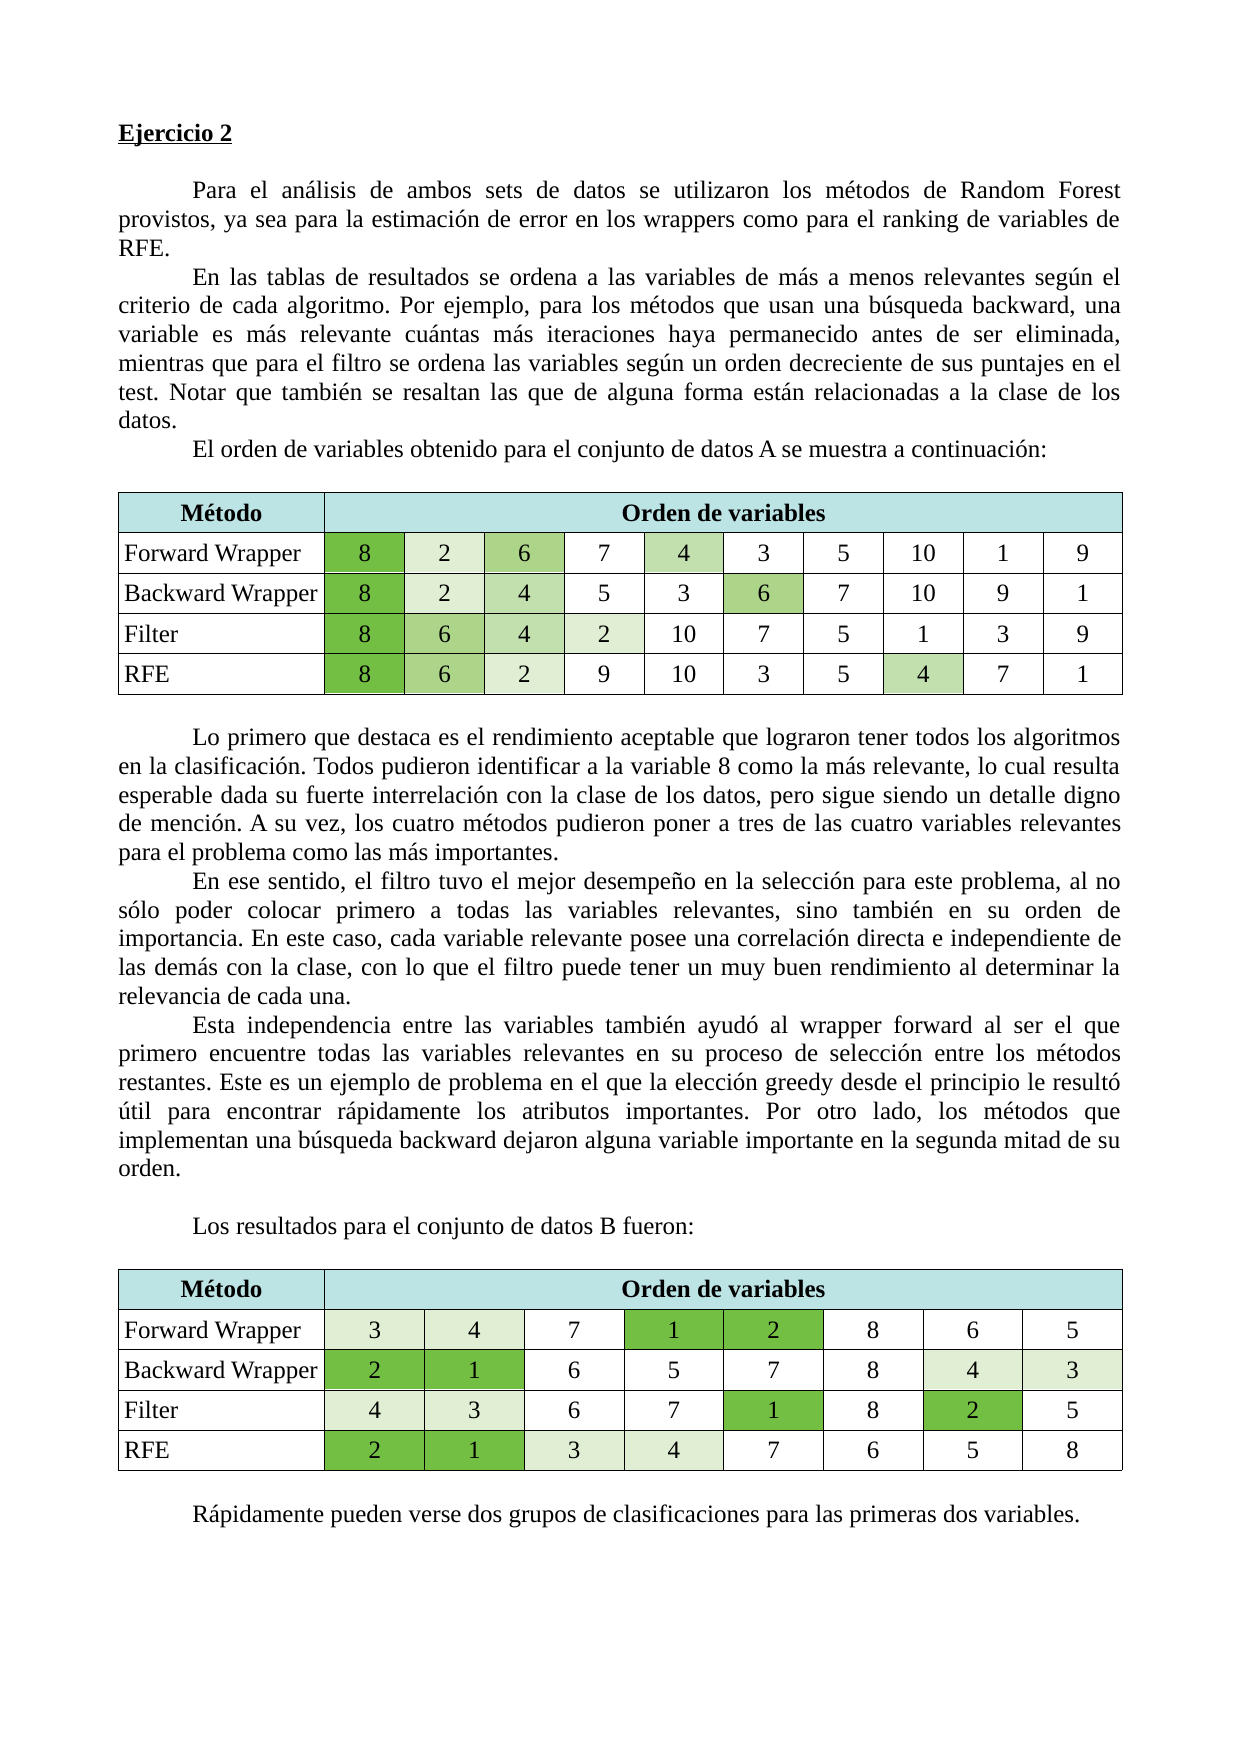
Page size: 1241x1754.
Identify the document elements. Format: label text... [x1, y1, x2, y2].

text Los resultados para el conjunto de datos B fueron: [118, 1211, 1122, 1240]
table_cell 4 [645, 533, 723, 572]
table_cell 3 [724, 533, 803, 572]
table_cell 10 [884, 533, 963, 572]
table_cell 7 [565, 533, 644, 572]
table_cell 6 [525, 1350, 624, 1389]
table_cell 9 [964, 574, 1043, 613]
table_cell 9 [1044, 614, 1122, 653]
table_cell Backward Wrapper [119, 574, 324, 613]
table_cell Forward Wrapper [119, 1310, 324, 1349]
table_cell 3 [724, 654, 803, 693]
table_cell Forward Wrapper [119, 533, 324, 572]
table_cell 1 [884, 614, 963, 653]
table_cell 10 [884, 574, 963, 613]
table_cell RFE [119, 1431, 324, 1470]
text Ejercicio 2 [118, 118, 1122, 147]
table_cell 6 [405, 614, 484, 653]
table_header Método [119, 1270, 324, 1309]
table_cell 7 [804, 574, 883, 613]
table_cell 4 [625, 1431, 723, 1470]
text El orden de variables obtenido para el conjunto de datos A se muestra a continuación: [118, 434, 1122, 463]
table_cell 3 [964, 614, 1043, 653]
table_cell 6 [924, 1310, 1022, 1349]
table_cell 2 [565, 614, 644, 653]
table_cell 1 [724, 1391, 823, 1430]
table_header Orden de variables [325, 493, 1122, 532]
table_cell 5 [565, 574, 644, 613]
table_cell 3 [645, 574, 723, 613]
table_header Método [119, 493, 324, 532]
table_cell Filter [119, 1391, 324, 1430]
table_cell 10 [645, 654, 723, 693]
table_cell 8 [824, 1391, 923, 1430]
table_cell Filter [119, 614, 324, 653]
table_cell 6 [824, 1431, 923, 1470]
table_cell 8 [1023, 1431, 1122, 1470]
table_cell 3 [525, 1431, 624, 1470]
table_cell Backward Wrapper [119, 1350, 324, 1389]
table_cell 4 [485, 574, 564, 613]
table_cell 7 [525, 1310, 624, 1349]
table_cell 3 [425, 1391, 524, 1430]
table_cell 8 [325, 533, 404, 572]
table_cell 8 [325, 614, 404, 653]
table_cell 6 [724, 574, 803, 613]
table_cell 9 [1044, 533, 1122, 572]
table_cell 1 [425, 1350, 524, 1389]
table_cell 5 [625, 1350, 723, 1389]
text Esta independencia entre las variables también ayudó al wrapper forward al ser el que primero encuentre todas las variables relevantes en su proceso de selección entre los métodos restantes. Este es un ejemplo de problema en el que la elección greedy desde el principio le resultó útil para encontrar rápidamente los atributos importantes. Por otro lado, los métodos que implementan una búsqueda backward dejaron alguna variable importante en la segunda mitad de su orden. [118, 1010, 1122, 1182]
table_cell 6 [485, 533, 564, 572]
table_cell 5 [924, 1431, 1022, 1470]
text En las tablas de resultados se ordena a las variables de más a menos relevantes según el criterio de cada algoritmo. Por ejemplo, para los métodos que usan una búsqueda backward, una variable es más relevante cuántas más iteraciones haya permanecido antes de ser eliminada, mientras que para el filtro se ordena las variables según un orden decreciente de sus puntajes en el test. Notar que también se resaltan las que de alguna forma están relacionadas a la clase de los datos. [118, 262, 1122, 434]
table_cell 5 [804, 614, 883, 653]
table_cell 2 [724, 1310, 823, 1349]
table_cell 5 [1023, 1391, 1122, 1430]
table_cell 5 [804, 533, 883, 572]
table_cell 7 [964, 654, 1043, 693]
table_cell RFE [119, 654, 324, 693]
table_cell 1 [1044, 574, 1122, 613]
table_cell 1 [625, 1310, 723, 1349]
table_cell 7 [724, 1431, 823, 1470]
text Para el análisis de ambos sets de datos se utilizaron los métodos de Random Forest provistos, ya sea para la estimación de error en los wrappers como para el ranking de variables de RFE. [118, 176, 1122, 262]
table_cell 2 [485, 654, 564, 693]
table_cell 6 [525, 1391, 624, 1430]
table_cell 7 [724, 1350, 823, 1389]
table_cell 6 [405, 654, 484, 693]
table_cell 4 [884, 654, 963, 693]
table_cell 2 [405, 533, 484, 572]
table_cell 8 [824, 1350, 923, 1389]
table_cell 2 [405, 574, 484, 613]
table_cell 8 [325, 574, 404, 613]
table_cell 4 [924, 1350, 1022, 1389]
table_cell 1 [964, 533, 1043, 572]
table_cell 3 [1023, 1350, 1122, 1389]
table_cell 9 [565, 654, 644, 693]
table_cell 2 [325, 1431, 424, 1470]
table_cell 1 [425, 1431, 524, 1470]
table_cell 4 [325, 1391, 424, 1430]
table_cell 2 [924, 1391, 1022, 1430]
table_cell 7 [625, 1391, 723, 1430]
table_cell 3 [325, 1310, 424, 1349]
table_cell 4 [485, 614, 564, 653]
text Rápidamente pueden verse dos grupos de clasificaciones para las primeras dos variables. [118, 1499, 1122, 1528]
table_cell 10 [645, 614, 723, 653]
table_cell 2 [325, 1350, 424, 1389]
table_cell 5 [804, 654, 883, 693]
table_cell 1 [1044, 654, 1122, 693]
table_cell 4 [425, 1310, 524, 1349]
table_cell 8 [325, 654, 404, 693]
table_cell 5 [1023, 1310, 1122, 1349]
table_cell 7 [724, 614, 803, 653]
table_header Orden de variables [325, 1270, 1122, 1309]
table_cell 8 [824, 1310, 923, 1349]
text En ese sentido, el filtro tuvo el mejor desempeño en la selección para este problema, al no sólo poder colocar primero a todas las variables relevantes, sino también en su orden de importancia. En este caso, cada variable relevante posee una correlación directa e independiente de las demás con la clase, con lo que el filtro puede tener un muy buen rendimiento al determinar la relevancia de cada una. [118, 866, 1122, 1010]
text Lo primero que destaca es el rendimiento aceptable que lograron tener todos los algoritmos en la clasificación. Todos pudieron identificar a la variable 8 como la más relevante, lo cual resulta esperable dada su fuerte interrelación con la clase de los datos, pero sigue siendo un detalle digno de mención. A su vez, los cuatro métodos pudieron poner a tres de las cuatro variables relevantes para el problema como las más importantes. [118, 722, 1122, 866]
